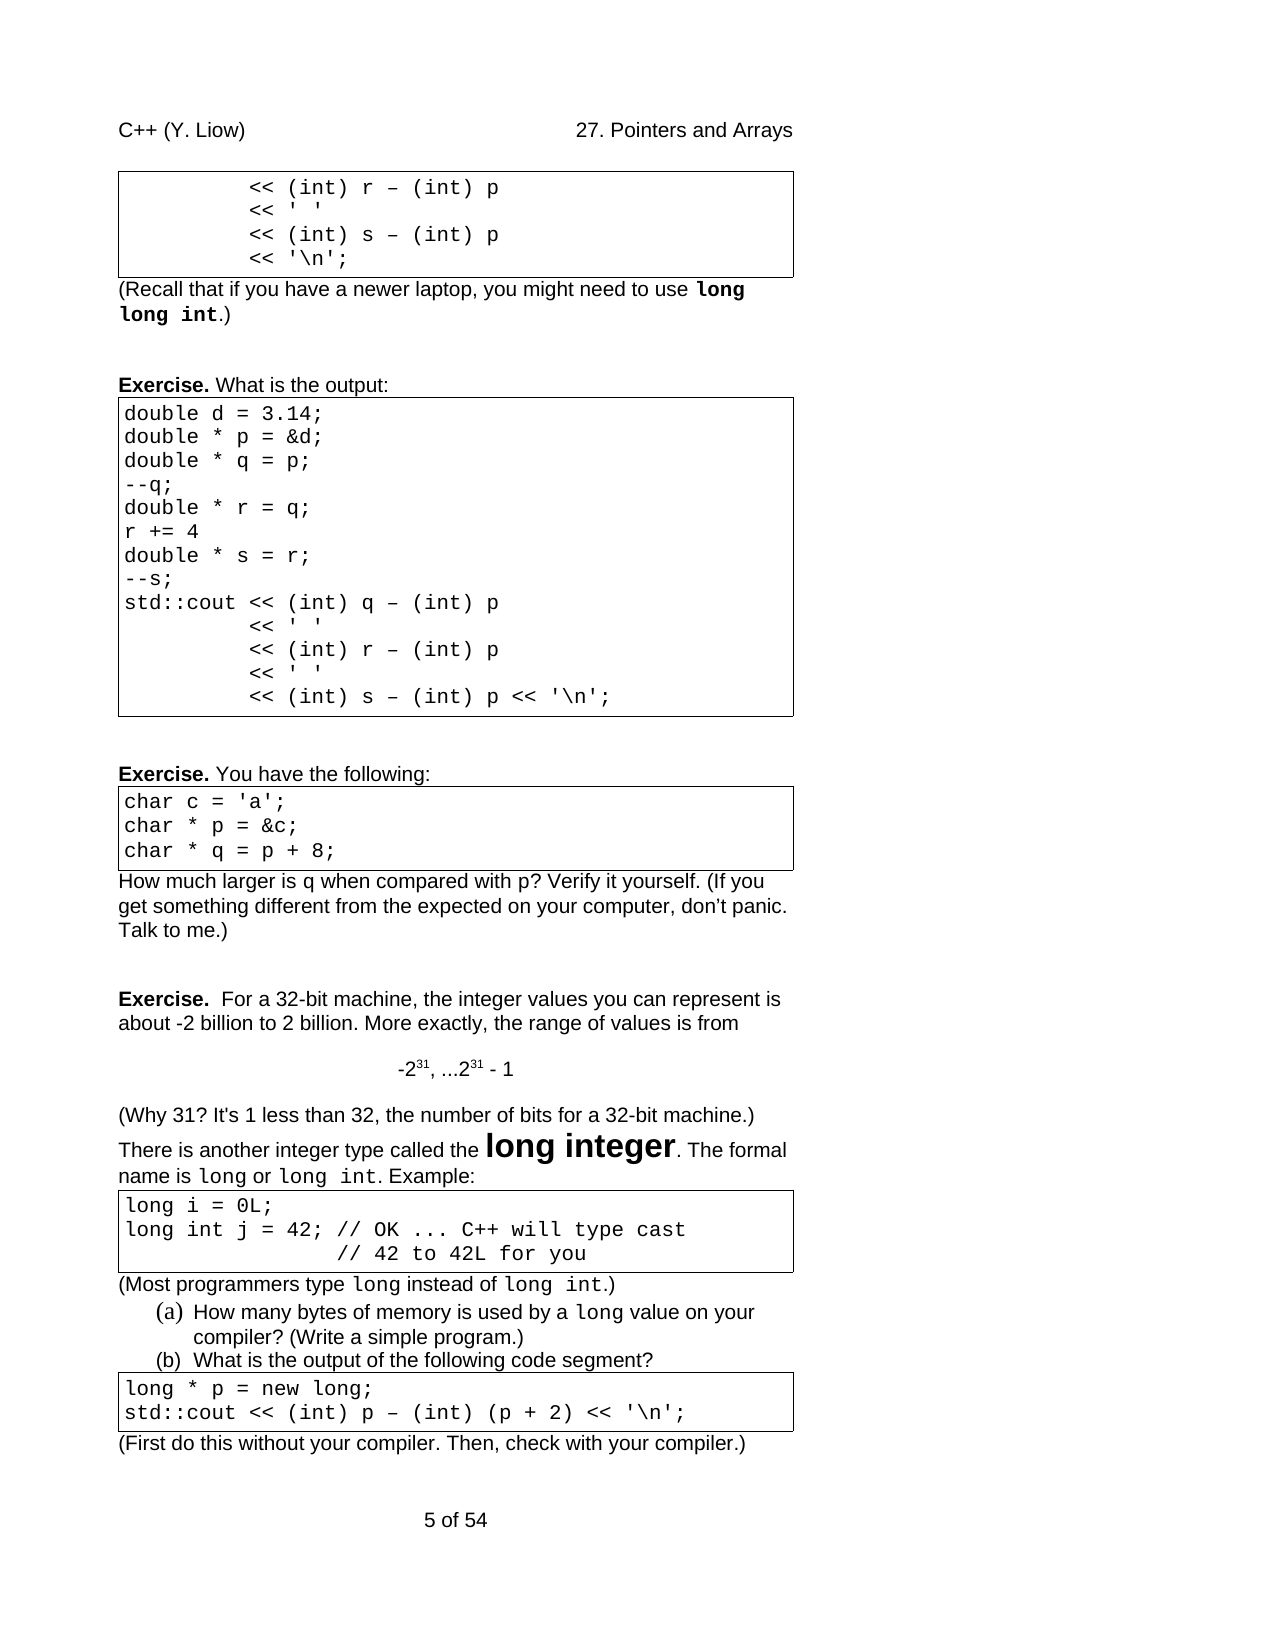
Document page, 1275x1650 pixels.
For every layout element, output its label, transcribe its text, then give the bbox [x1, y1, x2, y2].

table_header double d = 3.14; double * p = &d; double * q = p; --q; double * r = q; r += 4 double * s = r; --s; std::cout << (int) q – (int) p << ' ' << (int) r – (int) p << ' ' << (int) s – (int) p << '\n'; [119, 398, 793, 716]
text (Recall that if you have a newer laptop, you might need to use long long int.) [118, 278, 793, 327]
list What is the output of the following code segment? [156, 1349, 793, 1372]
table_header long i = 0L; long int j = 42; // OK ... C++ will type cast // 42 to 42L for you [119, 1191, 793, 1272]
text Exercise. You have the following: [118, 762, 793, 786]
text -231, ...231 - 1 [118, 1057, 793, 1081]
text (First do this without your compiler. Then, check with your compiler.) [118, 1432, 793, 1454]
text Exercise. What is the output: [118, 374, 793, 397]
table_header char c = 'a'; char * p = &c; char * q = p + 8; [119, 787, 793, 870]
text (Most programmers type long instead of long int.) [118, 1273, 793, 1297]
text How much larger is q when compared with p? Verify it yourself. (If you get something different from the expected on your computer, don’t panic. Talk to me.) [118, 871, 793, 941]
text (Why 31? It's 1 less than 32, the number of bits for a 32-bit machine.) There is another integer type called the long integer. The formal name is long or long int. Example: [118, 1104, 793, 1189]
text Exercise. For a 32-bit machine, the integer values you can represent is about -2 billion to 2 billion. More exactly, the range of values is from [118, 988, 793, 1034]
table_header << (int) r – (int) p << ' ' << (int) s – (int) p << '\n'; [119, 172, 793, 277]
list How many bytes of memory is used by a long value on your compiler? (Write a simple program.) [156, 1297, 793, 1349]
table_header long * p = new long; std::cout << (int) p – (int) (p + 2) << '\n'; [119, 1373, 793, 1431]
